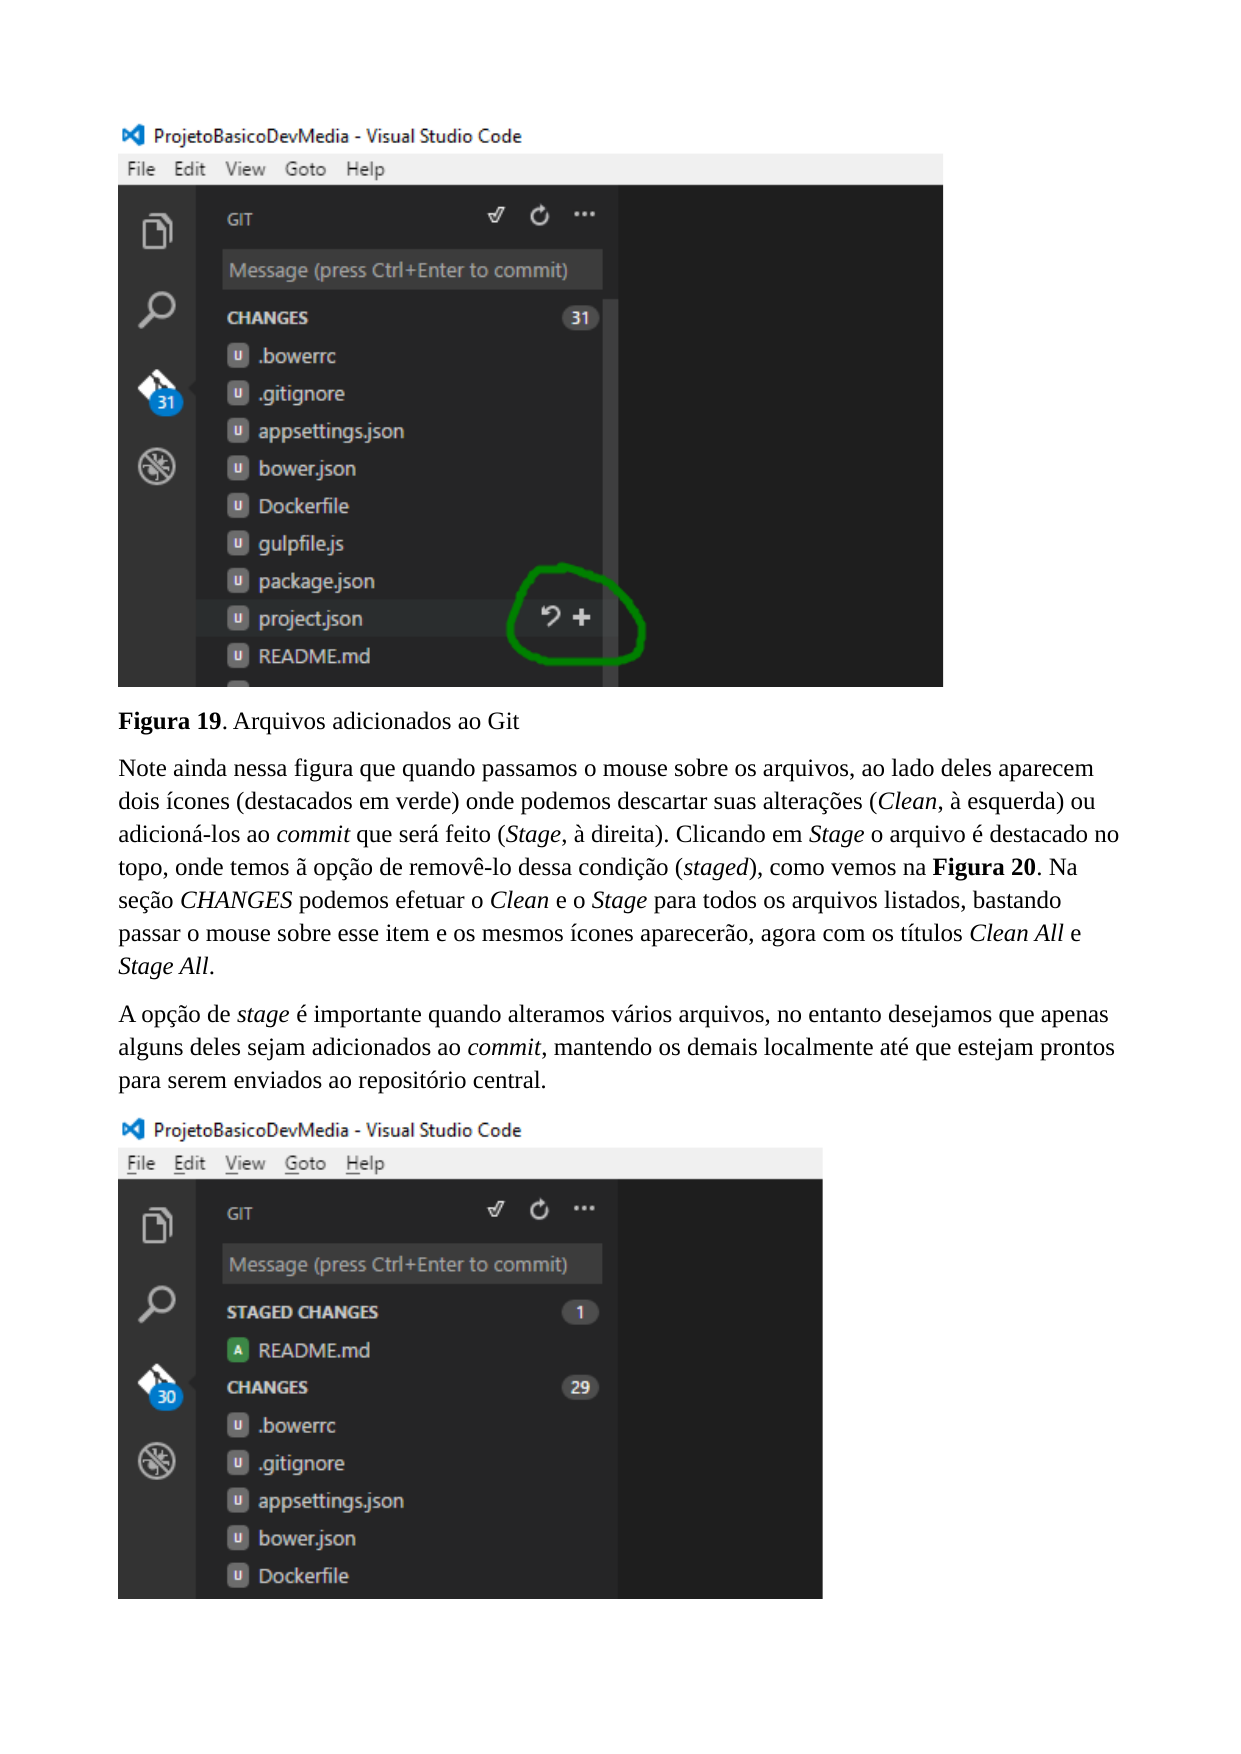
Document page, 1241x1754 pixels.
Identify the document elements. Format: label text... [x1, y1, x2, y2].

text Figura 19. Arquivos adicionados ao Git [118, 706, 1122, 734]
picture [118, 118, 944, 687]
text A opção de stage é importante quando alteramos vários arquivos, no entanto desejamos que apenas alguns deles sejam adicionados ao commit, mantendo os demais localmente até que estejam prontos para serem enviados ao repositório central. [118, 999, 1122, 1094]
text Note ainda nessa figura que quando passamos o mouse sobre os arquivos, ao lado deles aparecem dois ícones (destacados em verde) onde podemos descartar suas alterações (Clean, à esquerda) ou adicioná-los ao commit que será feito (Stage, à direita). Clicando em Stage o arquivo é destacado no topo, onde temos ã opção de removê-lo dessa condição (staged), como vemos na Figura 20. Na seção CHANGES podemos efetuar o Clean e o Stage para todos os arquivos listados, bastando passar o mouse sobre esse item e os mesmos ícones aparecerão, agora com os títulos Clean All e Stage All. [118, 753, 1122, 980]
picture [118, 1112, 823, 1599]
